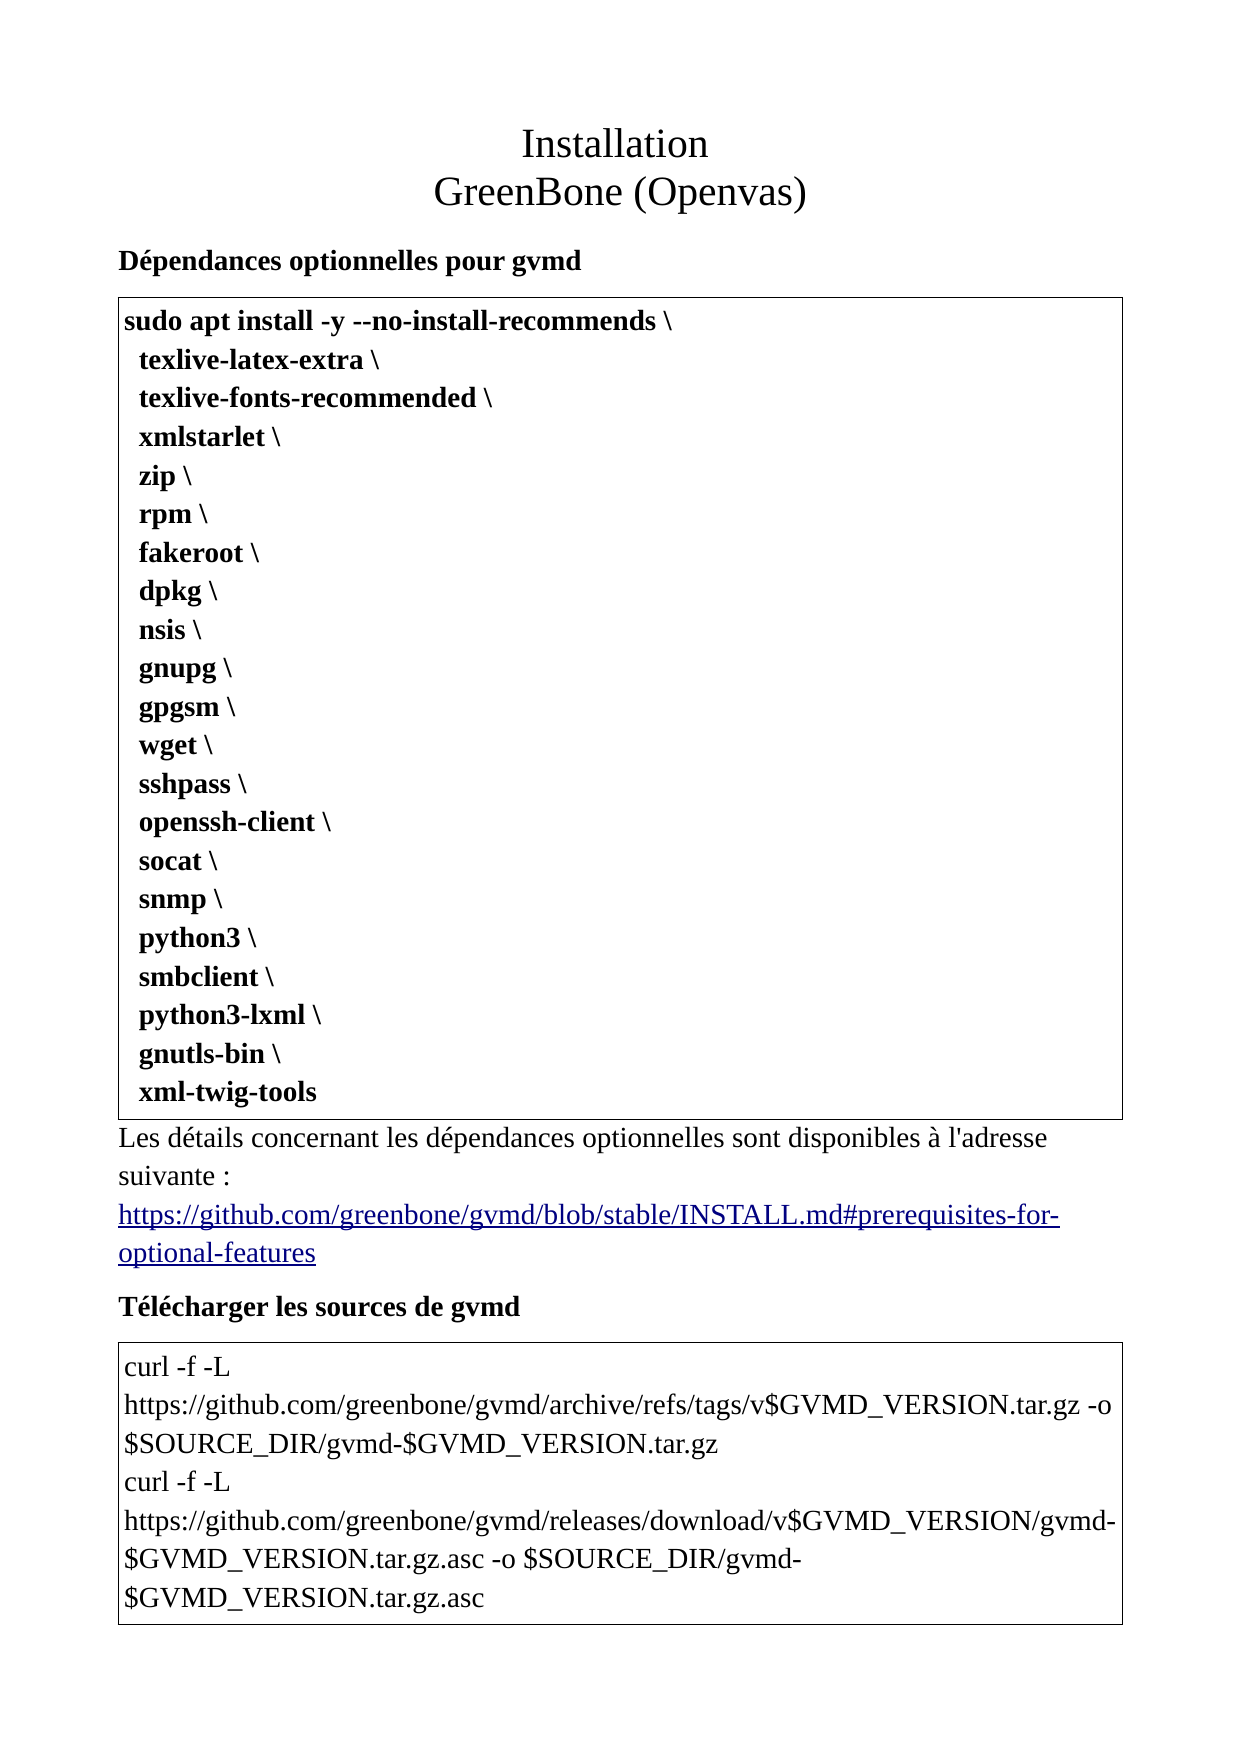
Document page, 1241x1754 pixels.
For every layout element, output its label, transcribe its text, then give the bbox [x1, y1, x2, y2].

table_header sudo apt install -y --no-install-recommends \ texlive-latex-extra \ texlive-fonts-recommended \ xmlstarlet \ zip \ rpm \ fakeroot \ dpkg \ nsis \ gnupg \ gpgsm \ wget \ sshpass \ openssh-client \ socat \ snmp \ python3 \ smbclient \ python3-lxml \ gnutls-bin \ xml-twig-tools [119, 298, 1122, 1119]
text Dépendances optionnelles pour gvmd [118, 243, 1122, 277]
text Télécharger les sources de gvmd [118, 1289, 1122, 1322]
table_header curl -f -L https://github.com/greenbone/gvmd/archive/refs/tags/v$GVMD_VERSION.tar.gz -o $SOURCE_DIR/gvmd-$GVMD_VERSION.tar.gz curl -f -L https://github.com/greenbone/gvmd/releases/download/v$GVMD_VERSION/gvmd-$GVMD_VERSION.tar.gz.asc -o $SOURCE_DIR/gvmd-$GVMD_VERSION.tar.gz.asc [119, 1343, 1122, 1624]
text Les détails concernant les dépendances optionnelles sont disponibles à l'adresse suivante : https://github.com/greenbone/gvmd/blob/stable/INSTALL.md#prerequisites-for-optional-features [118, 1120, 1122, 1269]
